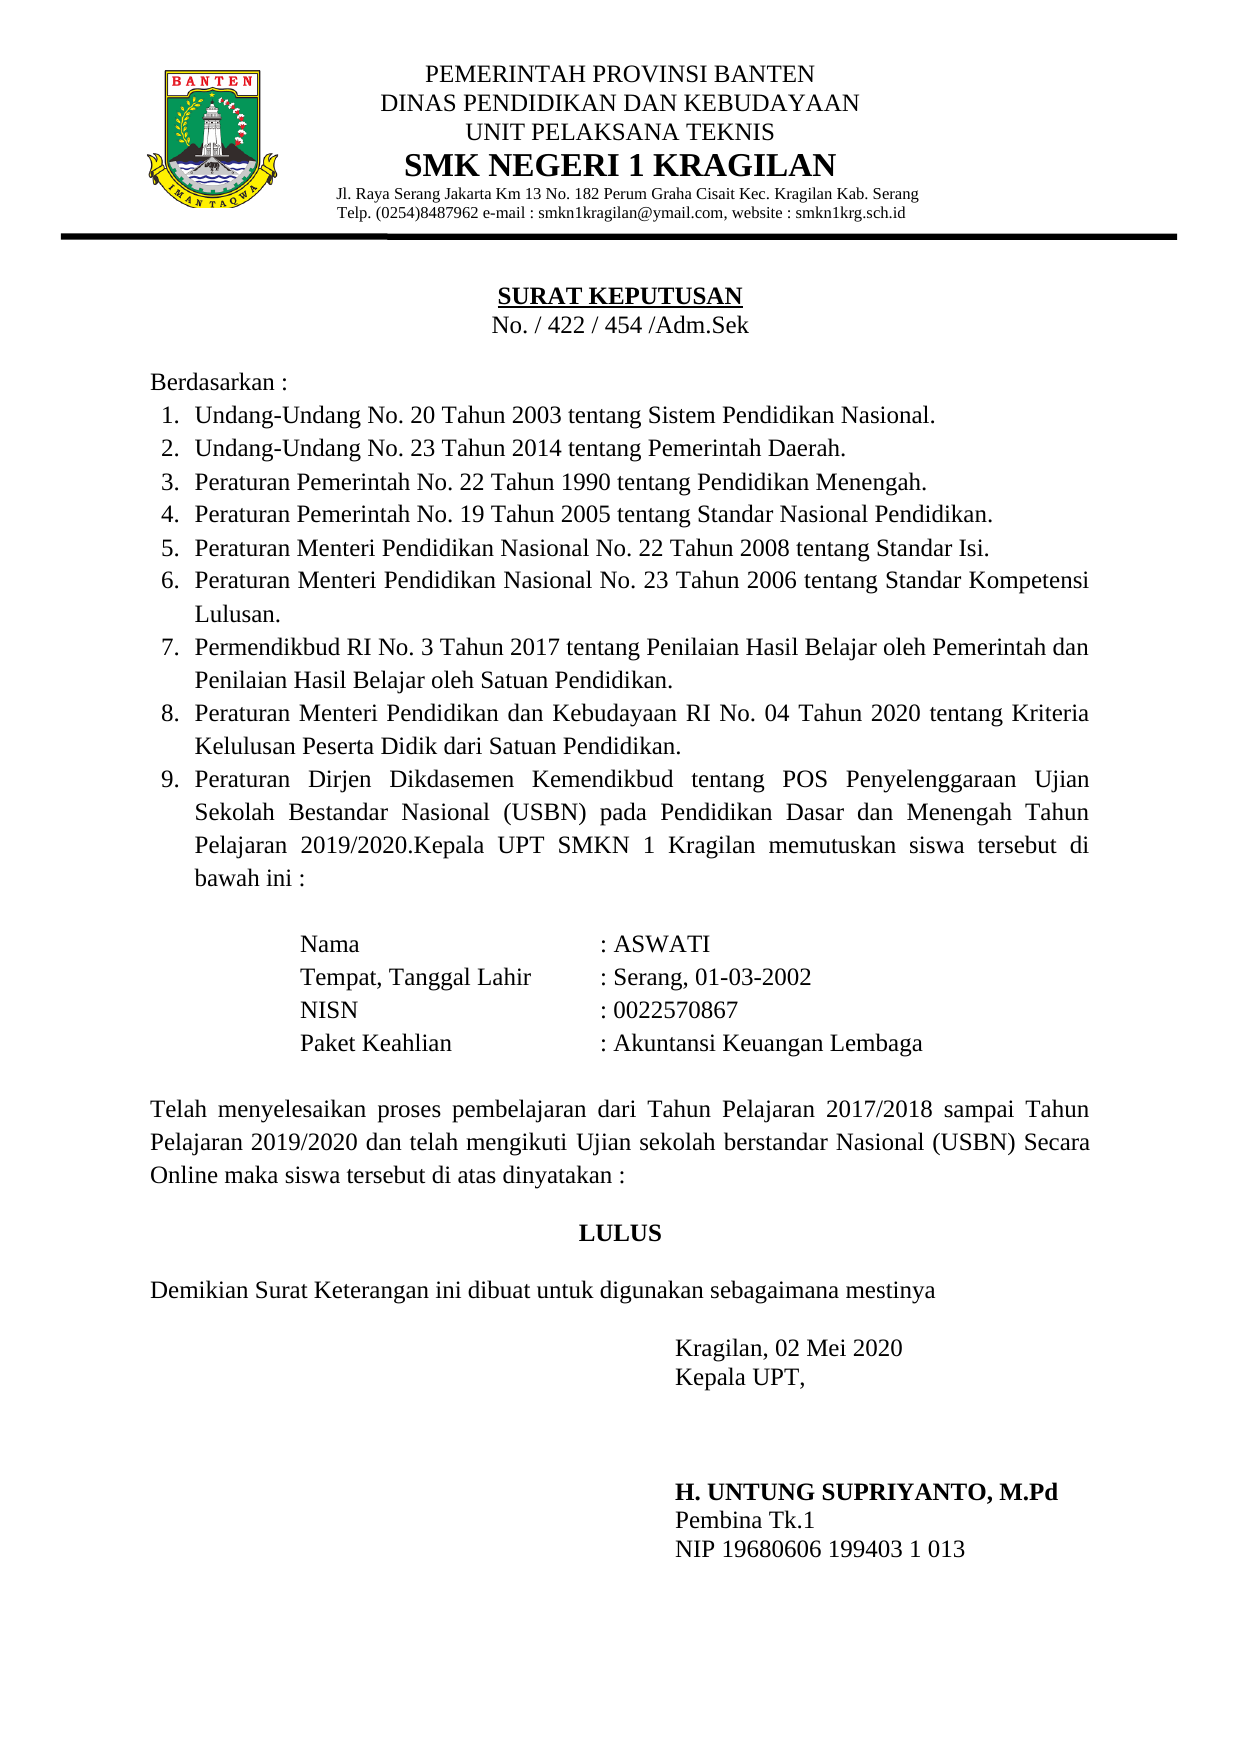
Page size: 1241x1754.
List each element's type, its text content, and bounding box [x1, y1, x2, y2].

list Peraturan Menteri Pendidikan Nasional No. 23 Tahun 2006 tentang Standar Kompetensi Lulusan. [179, 566, 1090, 627]
list Peraturan Pemerintah No. 19 Tahun 2005 tentang Standar Nasional Pendidikan. [179, 499, 1090, 528]
list Permendikbud RI No. 3 Tahun 2017 tentang Penilaian Hasil Belajar oleh Pemerintah dan Penilaian Hasil Belajar oleh Satuan Pendidikan. [179, 632, 1090, 693]
text Kepala UPT, [150, 1362, 1090, 1391]
text Paket Keahlian : Akuntansi Keuangan Lembaga [150, 1028, 1090, 1057]
list Peraturan Dirjen Dikdasemen Kemendikbud tentang POS Penyelenggaraan Ujian Sekolah Bestandar Nasional (USBN) pada Pendidikan Dasar dan Menengah Tahun Pelajaran 2019/2020.Kepala UPT SMKN 1 Kragilan memutuskan siswa tersebut di bawah ini : [179, 764, 1090, 892]
list Peraturan Menteri Pendidikan dan Kebudayaan RI No. 04 Tahun 2020 tentang Kriteria Kelulusan Peserta Didik dari Satuan Pendidikan. [179, 698, 1090, 759]
text Nama : ASWATI [150, 929, 1090, 958]
text Kragilan, 02 Mei 2020 [150, 1333, 1090, 1362]
text Pembina Tk.1 [150, 1506, 1090, 1534]
text NIP 19680606 199403 1 013 [150, 1534, 1090, 1563]
text NISN : 0022570867 [150, 995, 1090, 1024]
text H. UNTUNG SUPRIYANTO, M.Pd [150, 1477, 1090, 1506]
text Telah menyelesaikan proses pembelajaran dari Tahun Pelajaran 2017/2018 sampai Tahun Pelajaran 2019/2020 dan telah mengikuti Ujian sekolah berstandar Nasional (USBN) Secara Online maka siswa tersebut di atas dinyatakan : [150, 1094, 1090, 1189]
picture [146, 70, 279, 208]
text Berdasarkan : [150, 367, 1090, 396]
text Demikian Surat Keterangan ini dibuat untuk digunakan sebagaimana mestinya [150, 1276, 1090, 1304]
list Undang-Undang No. 23 Tahun 2014 tentang Pemerintah Daerah. [179, 433, 1090, 462]
text No. / 422 / 454 /Adm.Sek [150, 310, 1090, 339]
list Peraturan Pemerintah No. 22 Tahun 1990 tentang Pendidikan Menengah. [179, 467, 1090, 495]
text Tempat, Tanggal Lahir : Serang, 01-03-2002 [150, 962, 1090, 991]
text LULUS [150, 1218, 1090, 1247]
text SURAT KEPUTUSAN [150, 281, 1090, 310]
list Undang-Undang No. 20 Tahun 2003 tentang Sistem Pendidikan Nasional. [179, 401, 1090, 429]
list Peraturan Menteri Pendidikan Nasional No. 22 Tahun 2008 tentang Standar Isi. [179, 533, 1090, 561]
